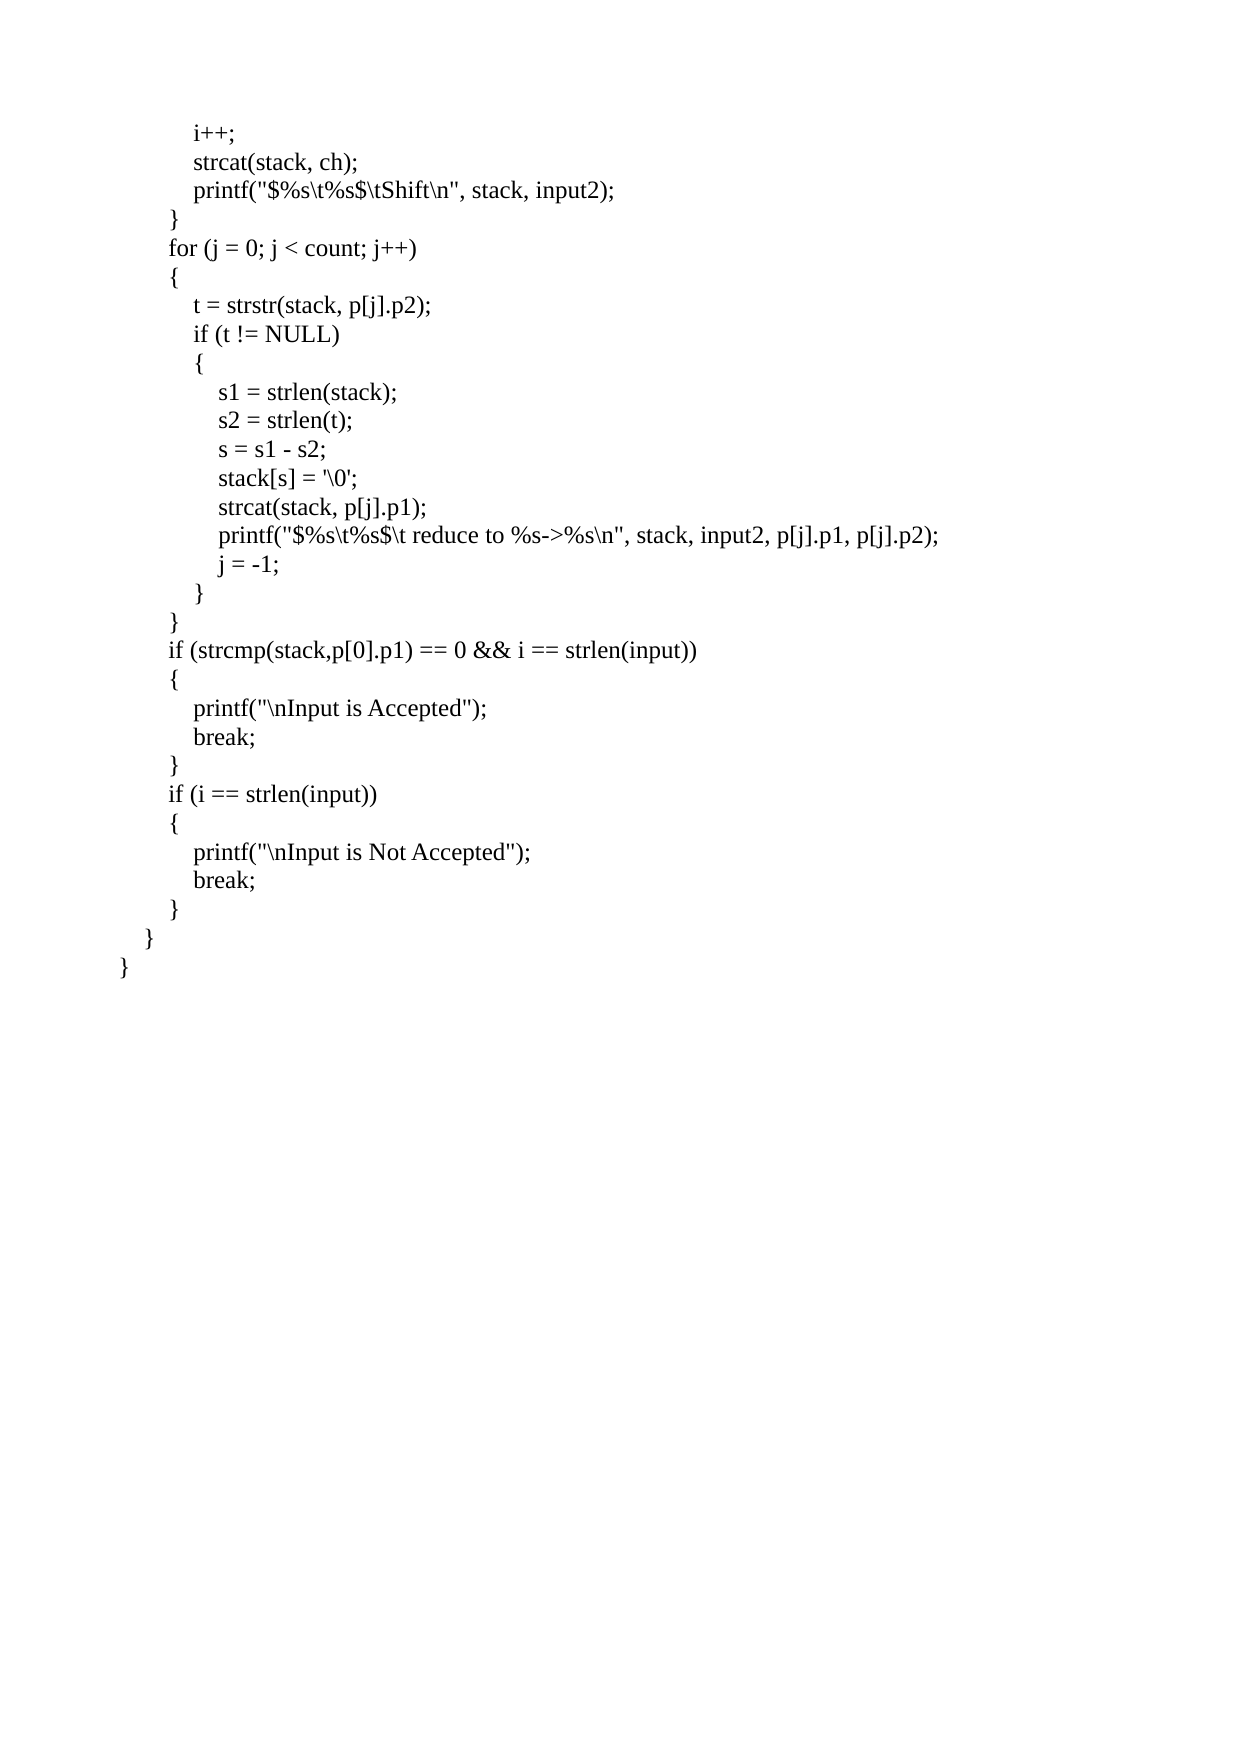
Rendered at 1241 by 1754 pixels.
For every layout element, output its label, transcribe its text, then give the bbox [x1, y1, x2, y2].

text strcat(stack, ch); [118, 147, 1122, 176]
text s = s1 - s2; [118, 434, 1122, 463]
text { [118, 808, 1122, 837]
text i++; [118, 118, 1122, 147]
text { [118, 262, 1122, 291]
text s1 = strlen(stack); [118, 377, 1122, 406]
text } [118, 923, 1122, 952]
text strcat(stack, p[j].p1); [118, 492, 1122, 521]
text } [118, 204, 1122, 233]
text } [118, 607, 1122, 636]
text printf("$%s\t%s$\tShift\n", stack, input2); [118, 176, 1122, 204]
text } [118, 952, 1122, 981]
text j = -1; [118, 549, 1122, 578]
text break; [118, 866, 1122, 894]
text } [118, 578, 1122, 607]
text t = strstr(stack, p[j].p2); [118, 291, 1122, 319]
text { [118, 664, 1122, 693]
text for (j = 0; j < count; j++) [118, 233, 1122, 262]
text } [118, 751, 1122, 779]
text if (strcmp(stack,p[0].p1) == 0 && i == strlen(input)) [118, 636, 1122, 664]
text if (t != NULL) [118, 319, 1122, 348]
text printf("\nInput is Not Accepted"); [118, 837, 1122, 866]
text { [118, 348, 1122, 377]
text printf("\nInput is Accepted"); [118, 693, 1122, 722]
text printf("$%s\t%s$\t reduce to %s->%s\n", stack, input2, p[j].p1, p[j].p2); [118, 521, 1122, 549]
text } [118, 894, 1122, 923]
text stack[s] = '\0'; [118, 463, 1122, 492]
text break; [118, 722, 1122, 751]
text if (i == strlen(input)) [118, 779, 1122, 808]
text s2 = strlen(t); [118, 406, 1122, 434]
